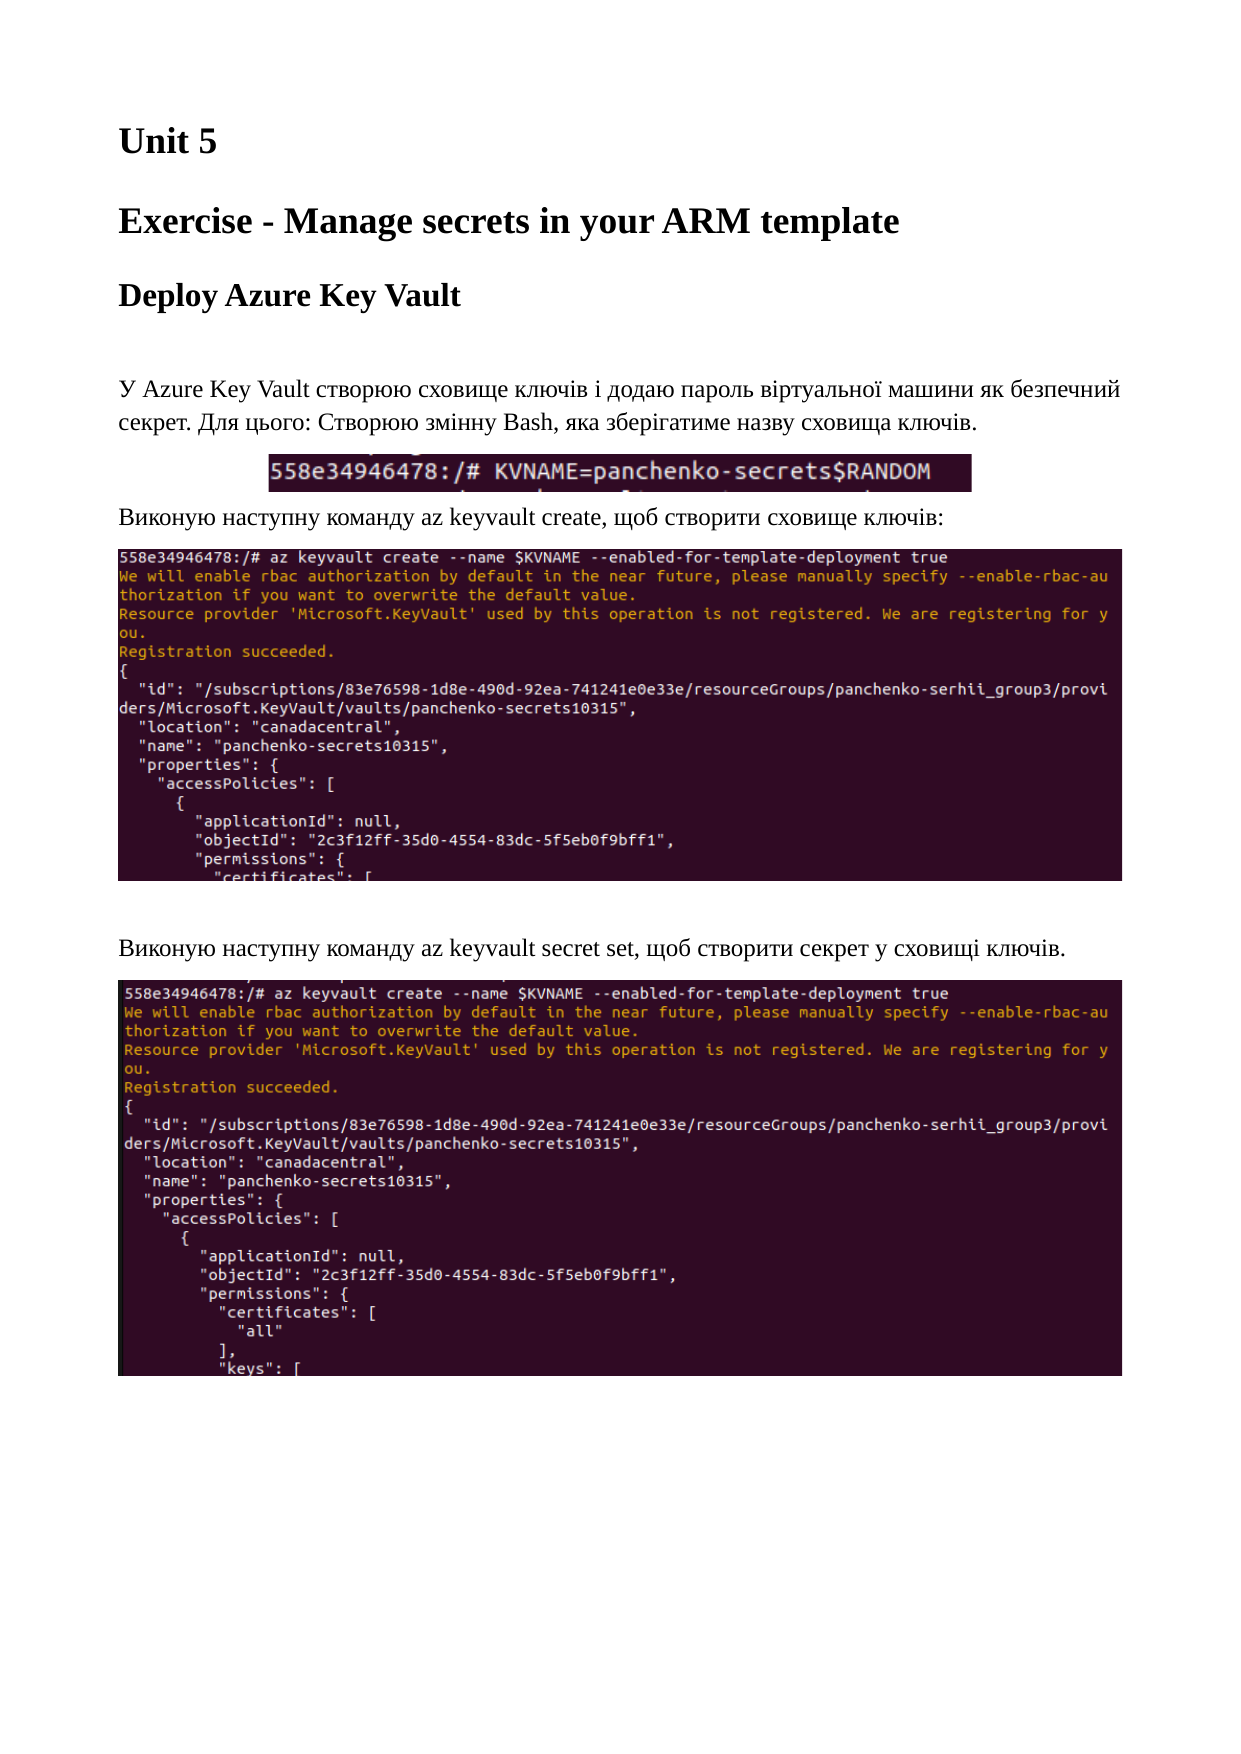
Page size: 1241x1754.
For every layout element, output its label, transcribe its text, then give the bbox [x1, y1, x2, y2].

subtitle Deploy Azure Key Vault [118, 275, 1122, 313]
picture [268, 454, 972, 492]
subtitle Exercise - Manage secrets in your ARM template [118, 199, 1122, 242]
text Виконую наступну команду az keyvault create, щоб створити сховище ключів: [118, 502, 1122, 531]
picture [118, 980, 1123, 1376]
picture [118, 549, 1123, 881]
text У Azure Key Vault створюю сховище ключів і додаю пароль віртуальної машини як безпечний секрет. Для цього: Створюю змінну Bash, яка зберігатиме назву сховища ключів. [118, 374, 1122, 435]
subtitle Unit 5 [118, 118, 1122, 161]
text Виконую наступну команду az keyvault secret set, щоб створити секрет у сховищі ключів. [118, 933, 1122, 962]
